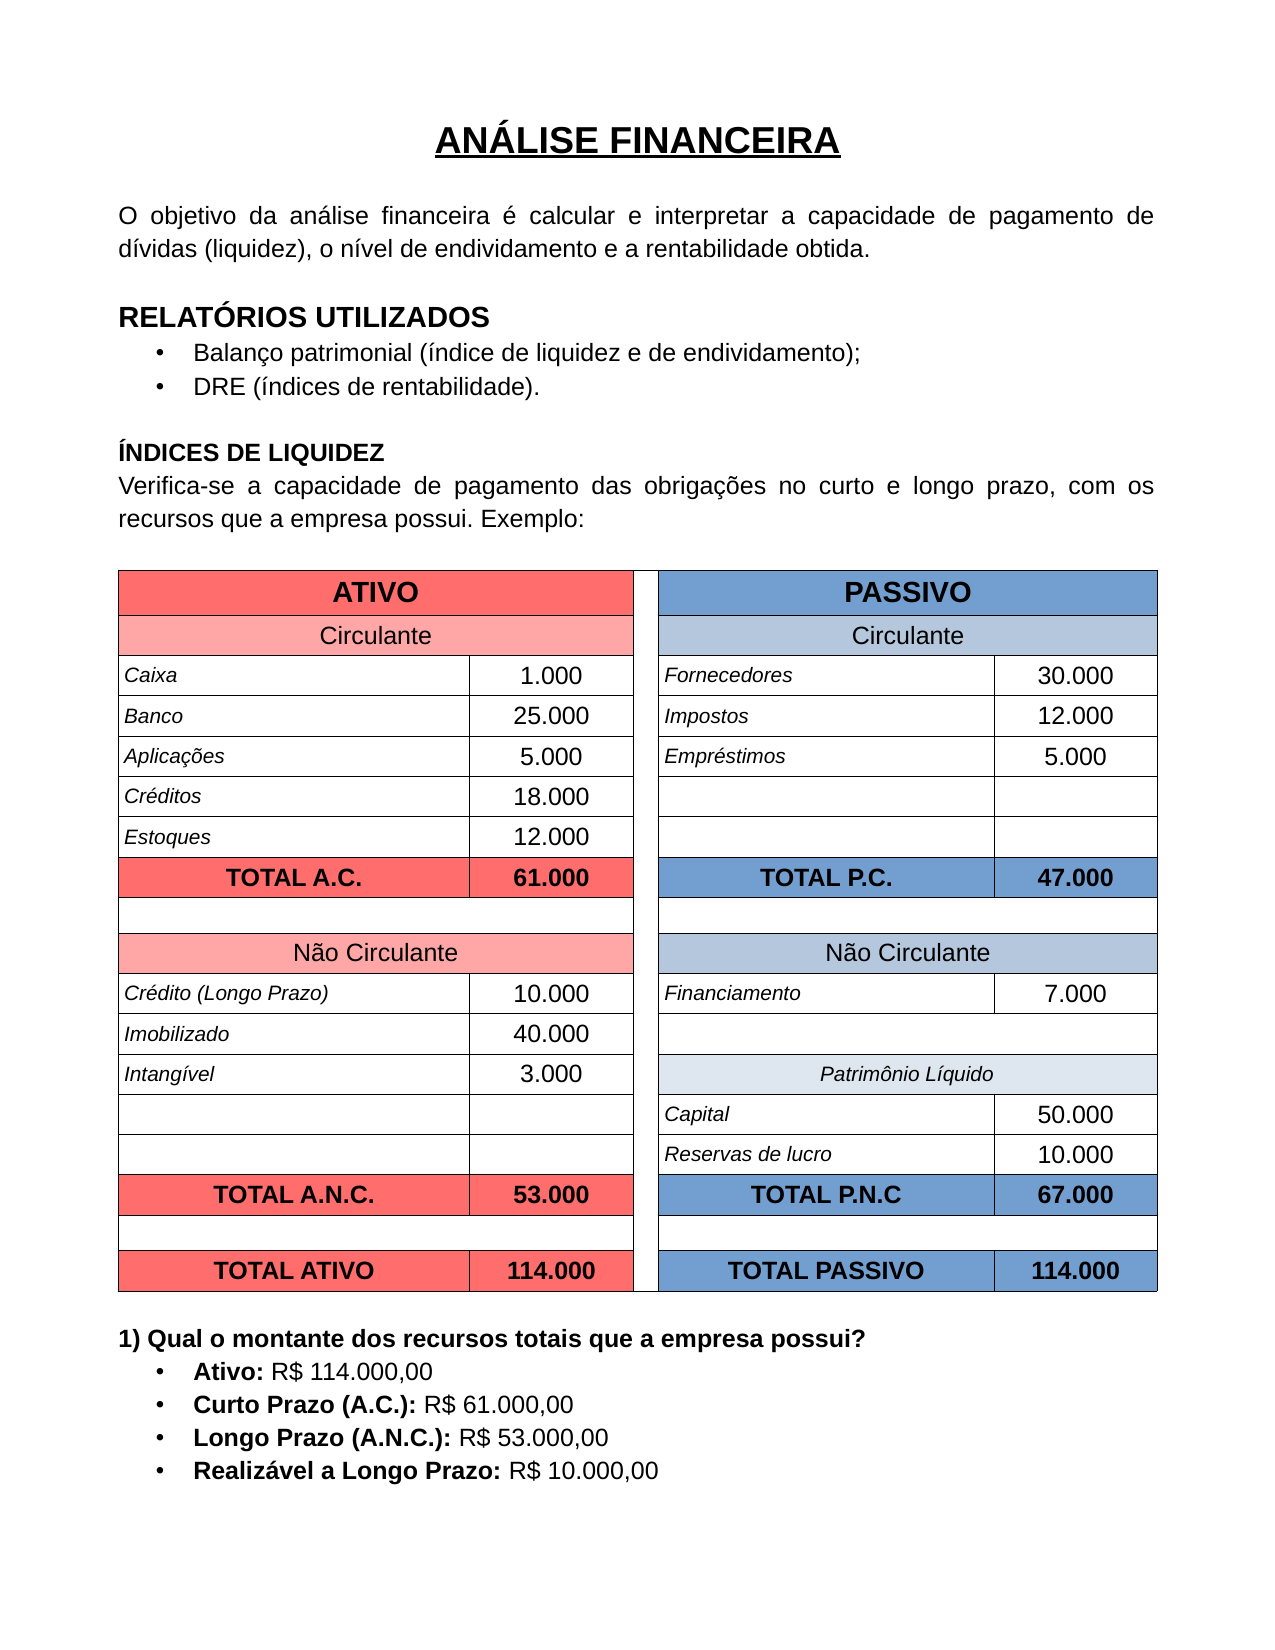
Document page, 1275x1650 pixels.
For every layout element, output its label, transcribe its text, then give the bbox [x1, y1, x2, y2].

table_cell 5.000 [995, 737, 1157, 776]
table_cell [659, 1014, 1157, 1053]
table_cell 18.000 [470, 777, 633, 816]
table_cell [119, 1135, 469, 1174]
table_cell 30.000 [995, 656, 1157, 695]
table_cell [659, 817, 994, 857]
table_cell TOTAL P.N.C [659, 1175, 994, 1215]
table_cell Não Circulante [119, 934, 633, 973]
table_cell Estoques [119, 817, 469, 857]
table_cell 12.000 [995, 696, 1157, 736]
table_cell 61.000 [470, 858, 633, 897]
table_cell 67.000 [995, 1175, 1157, 1215]
table_cell Banco [119, 696, 469, 736]
text 1) Qual o montante dos recursos totais que a empresa possui? [118, 1324, 1157, 1352]
table_cell Impostos [659, 696, 994, 736]
table_cell 114.000 [470, 1251, 633, 1291]
table_cell Reservas de lucro [659, 1135, 994, 1174]
table_cell Circulante [659, 616, 1157, 655]
table_cell 5.000 [470, 737, 633, 776]
table_header PASSIVO [659, 571, 1157, 615]
table_cell 114.000 [995, 1251, 1157, 1291]
table_cell [470, 1095, 633, 1134]
table_cell TOTAL PASSIVO [659, 1251, 994, 1291]
list Realizável a Longo Prazo: R$ 10.000,00 [156, 1456, 1157, 1485]
table_cell 25.000 [470, 696, 633, 736]
table_header ATIVO [119, 571, 633, 615]
table_cell Capital [659, 1095, 994, 1134]
table_cell [995, 817, 1157, 857]
table_cell [995, 777, 1157, 816]
text Verifica-se a capacidade de pagamento das obrigações no curto e longo prazo, com os recursos que a empresa possui. Exemplo: [118, 471, 1157, 532]
text ANÁLISE FINANCEIRA [118, 118, 1157, 161]
table_cell 40.000 [470, 1014, 633, 1053]
list Ativo: R$ 114.000,00 [156, 1357, 1157, 1386]
list Balanço patrimonial (índice de liquidez e de endividamento); [156, 338, 1157, 367]
text O objetivo da análise financeira é calcular e interpretar a capacidade de pagamento de dívidas (liquidez), o nível de endividamento e a rentabilidade obtida. [118, 201, 1157, 262]
table_cell 12.000 [470, 817, 633, 857]
table_cell Circulante [119, 616, 633, 655]
table_cell 53.000 [470, 1175, 633, 1215]
table_cell Crédito (Longo Prazo) [119, 974, 469, 1013]
table_cell Aplicações [119, 737, 469, 776]
table_cell 47.000 [995, 858, 1157, 897]
table_cell 7.000 [995, 974, 1157, 1013]
table_cell [659, 898, 1157, 932]
table_cell Caixa [119, 656, 469, 695]
table_cell TOTAL A.N.C. [119, 1175, 469, 1215]
table_cell Empréstimos [659, 737, 994, 776]
list Curto Prazo (A.C.): R$ 61.000,00 [156, 1390, 1157, 1419]
table_cell 1.000 [470, 656, 633, 695]
table_cell [119, 1095, 469, 1134]
table_cell [119, 1216, 633, 1250]
text ÍNDICES DE LIQUIDEZ [118, 438, 1157, 466]
table_cell [659, 777, 994, 816]
table_cell [659, 1216, 1157, 1250]
table_cell Créditos [119, 777, 469, 816]
table_cell Fornecedores [659, 656, 994, 695]
text RELATÓRIOS UTILIZADOS [118, 300, 1157, 333]
table_header [634, 571, 658, 1291]
table_cell TOTAL P.C. [659, 858, 994, 897]
list DRE (índices de rentabilidade). [156, 371, 1157, 400]
table_cell Patrimônio Líquido [659, 1055, 1157, 1094]
list Longo Prazo (A.N.C.): R$ 53.000,00 [156, 1423, 1157, 1452]
table_cell TOTAL ATIVO [119, 1251, 469, 1291]
table_cell [470, 1135, 633, 1174]
table_cell Intangível [119, 1055, 469, 1094]
table_cell 3.000 [470, 1055, 633, 1094]
table_cell Imobilizado [119, 1014, 469, 1053]
table_cell 10.000 [995, 1135, 1157, 1174]
table_cell 50.000 [995, 1095, 1157, 1134]
table_cell 10.000 [470, 974, 633, 1013]
table_cell [119, 898, 633, 932]
table_cell TOTAL A.C. [119, 858, 469, 897]
table_cell Financiamento [659, 974, 994, 1013]
table_cell Não Circulante [659, 934, 1157, 973]
